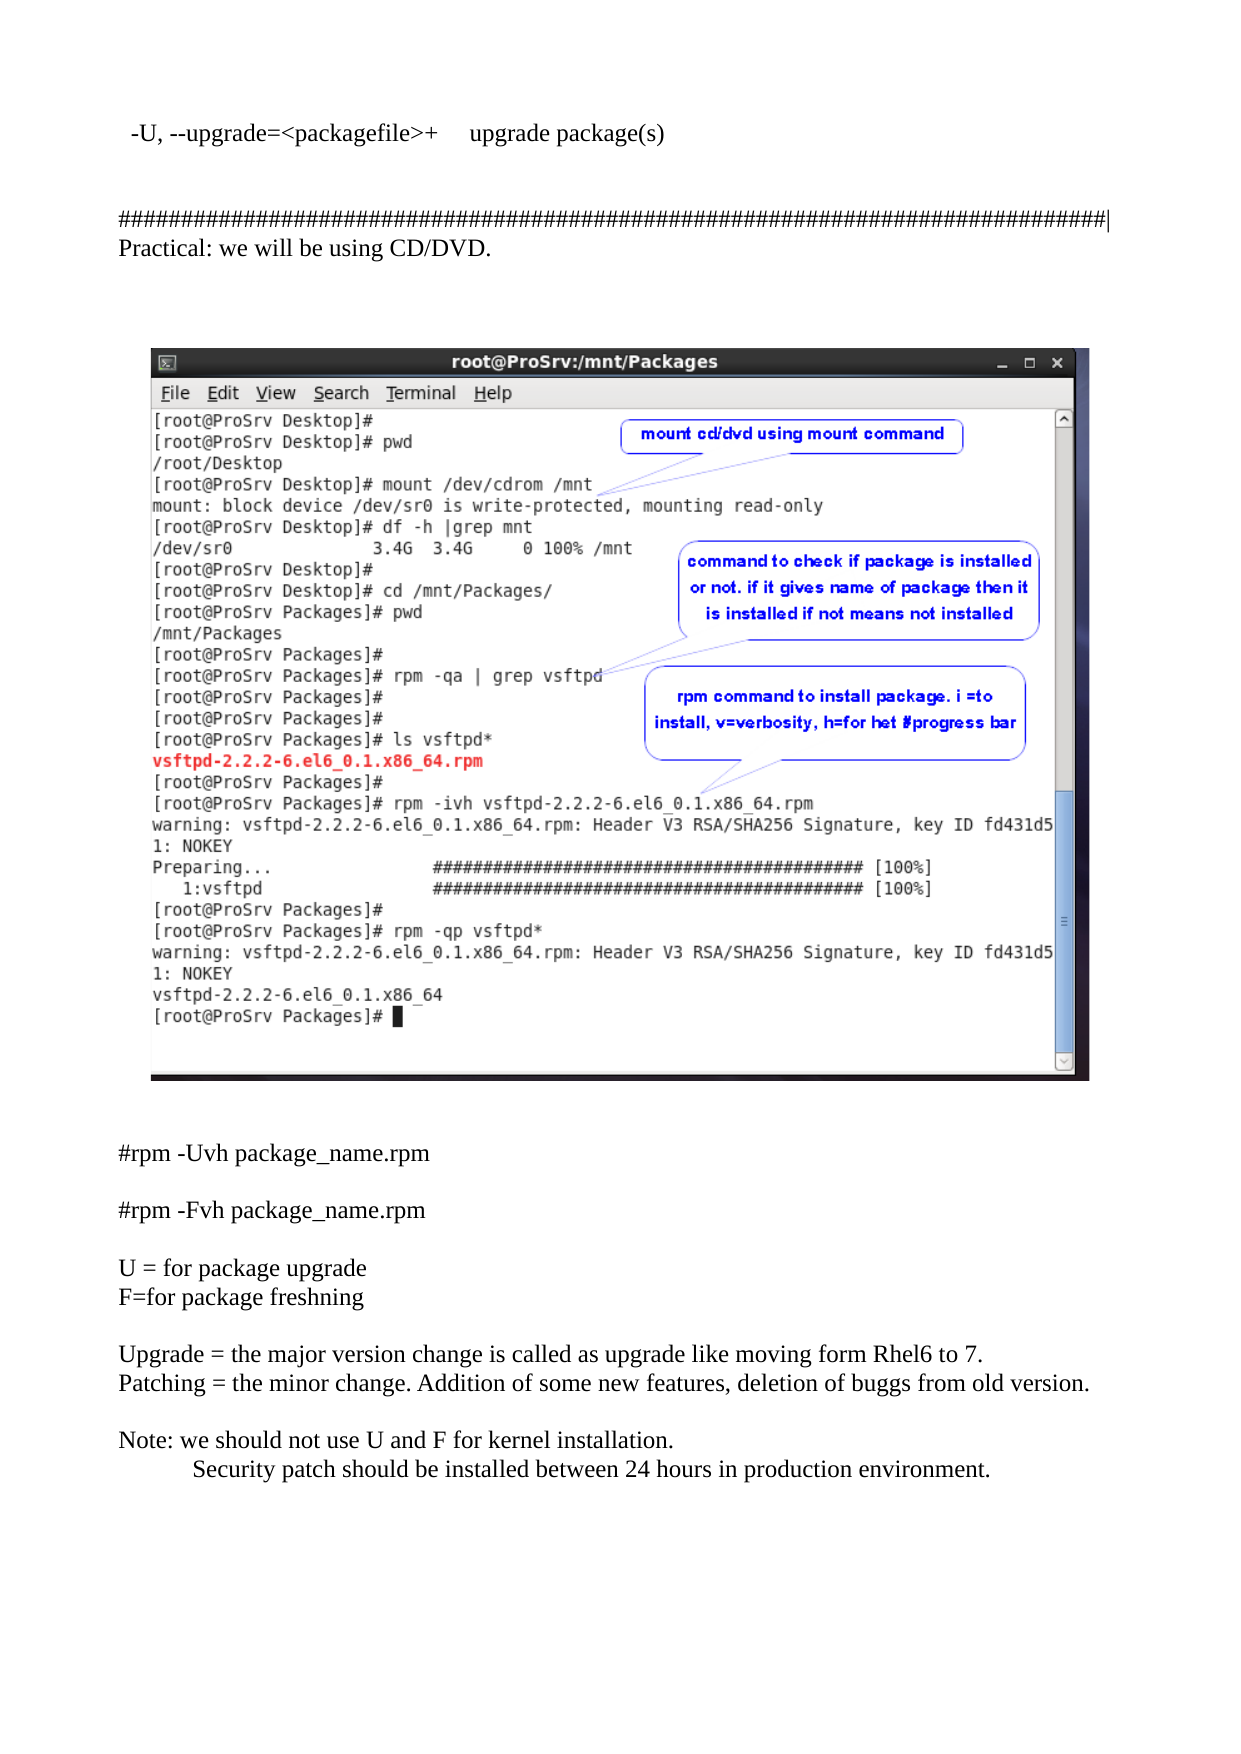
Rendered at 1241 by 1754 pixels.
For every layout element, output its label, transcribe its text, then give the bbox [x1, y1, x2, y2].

text Practical: we will be using CD/DVD. [118, 233, 1122, 262]
picture [150, 348, 1090, 1081]
text F=for package freshning [118, 1282, 1122, 1311]
text Upgrade = the major version change is called as upgrade like moving form Rhel6 to 7. [118, 1339, 1122, 1368]
text #rpm -Uvh package_name.rpm [118, 1138, 1122, 1167]
text #rpm -Fvh package_name.rpm [118, 1196, 1122, 1224]
text Security patch should be installed between 24 hours in production environment. [118, 1454, 1122, 1483]
text -U, --upgrade=<packagefile>+ upgrade package(s) [118, 118, 1122, 147]
text Note: we should not use U and F for kernel installation. [118, 1426, 1122, 1454]
text U = for package upgrade [118, 1253, 1122, 1282]
text Patching = the minor change. Addition of some new features, deletion of buggs from old version. [118, 1368, 1122, 1397]
text ###############################################################################| [118, 204, 1122, 233]
